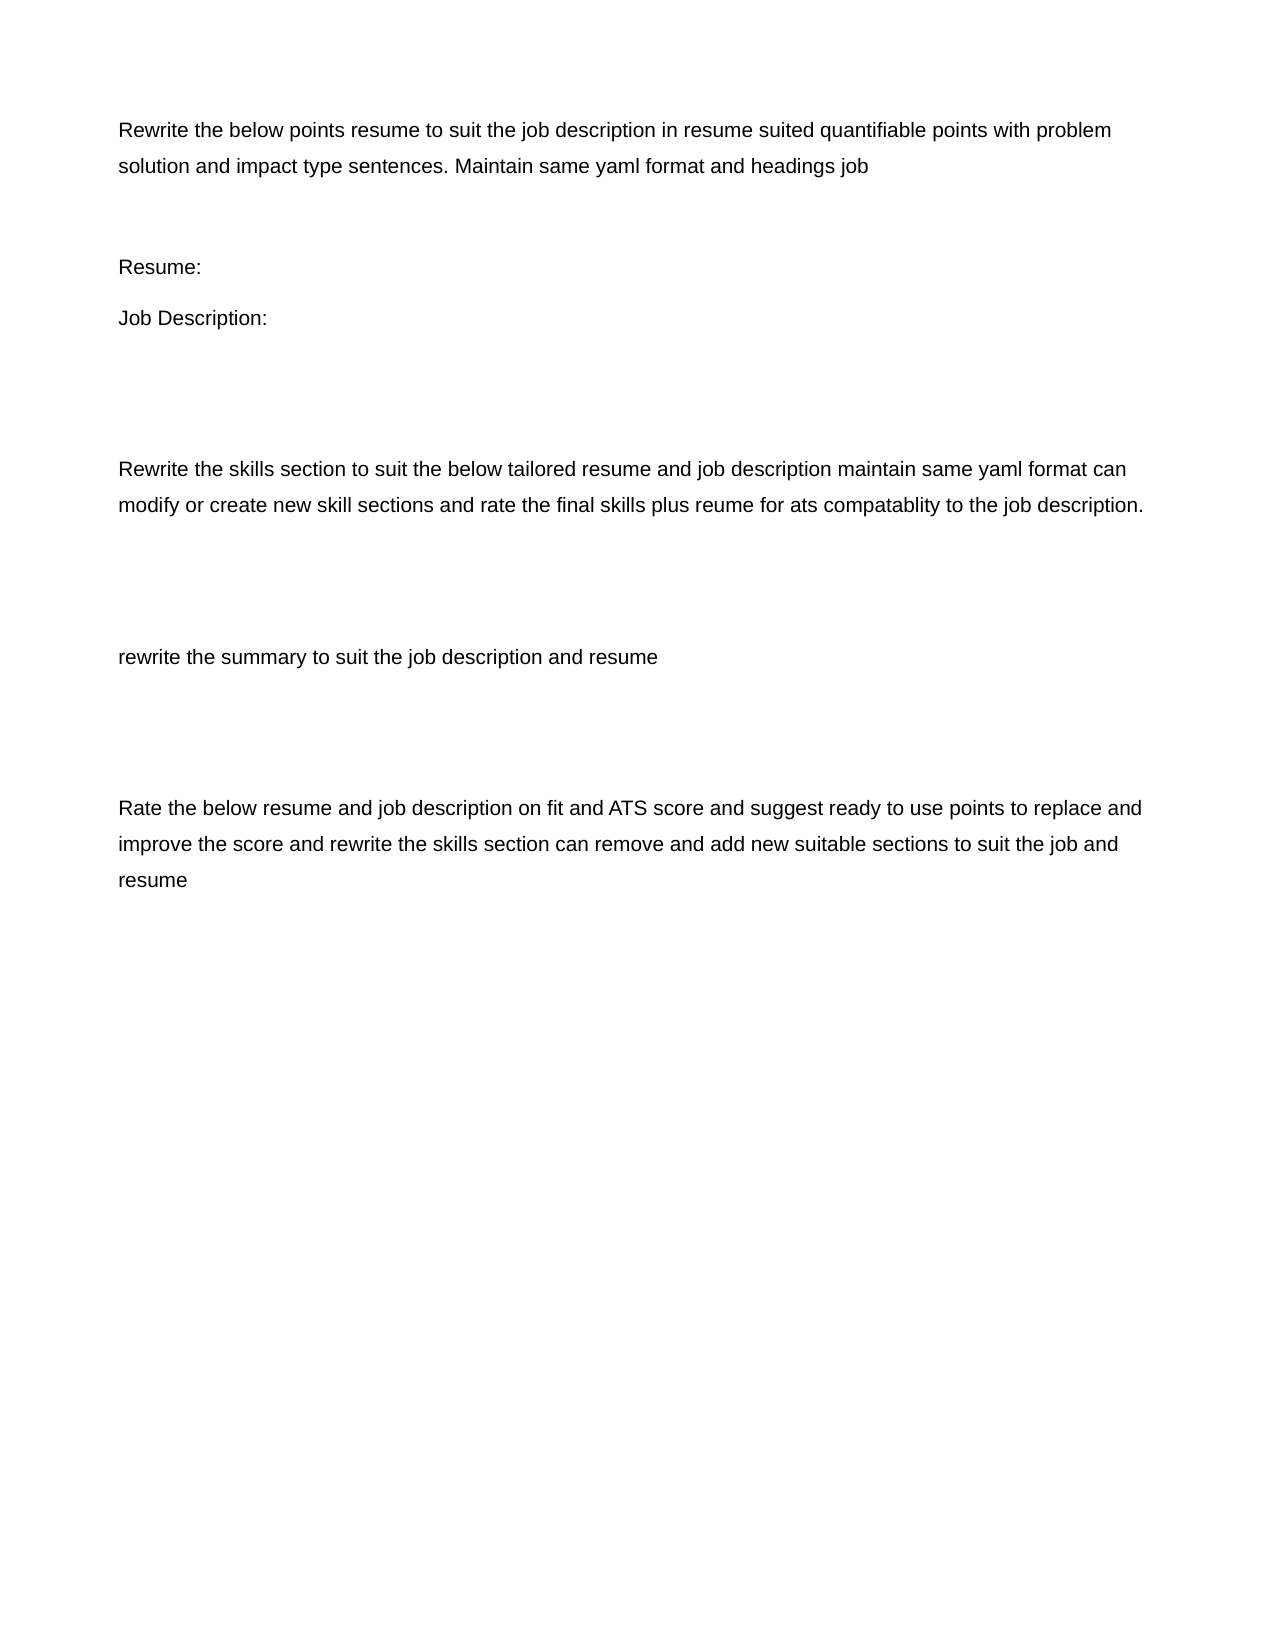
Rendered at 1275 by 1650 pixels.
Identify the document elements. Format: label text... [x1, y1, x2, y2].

text Rewrite the skills section to suit the below tailored resume and job description maintain same yaml format can modify or create new skill sections and rate the final skills plus reume for ats compatablity to the job description. [118, 457, 1157, 517]
text rewrite the summary to suit the job description and resume [118, 645, 1157, 669]
text Job Description: [118, 306, 1157, 329]
text Rate the below resume and job description on fit and ATS score and suggest ready to use points to replace and improve the score and rewrite the skills section can remove and add new suitable sections to suit the job and resume [118, 796, 1157, 892]
text Resume: [118, 255, 1157, 279]
text Rewrite the below points resume to suit the job description in resume suited quantifiable points with problem solution and impact type sentences. Maintain same yaml format and headings job [118, 118, 1157, 178]
